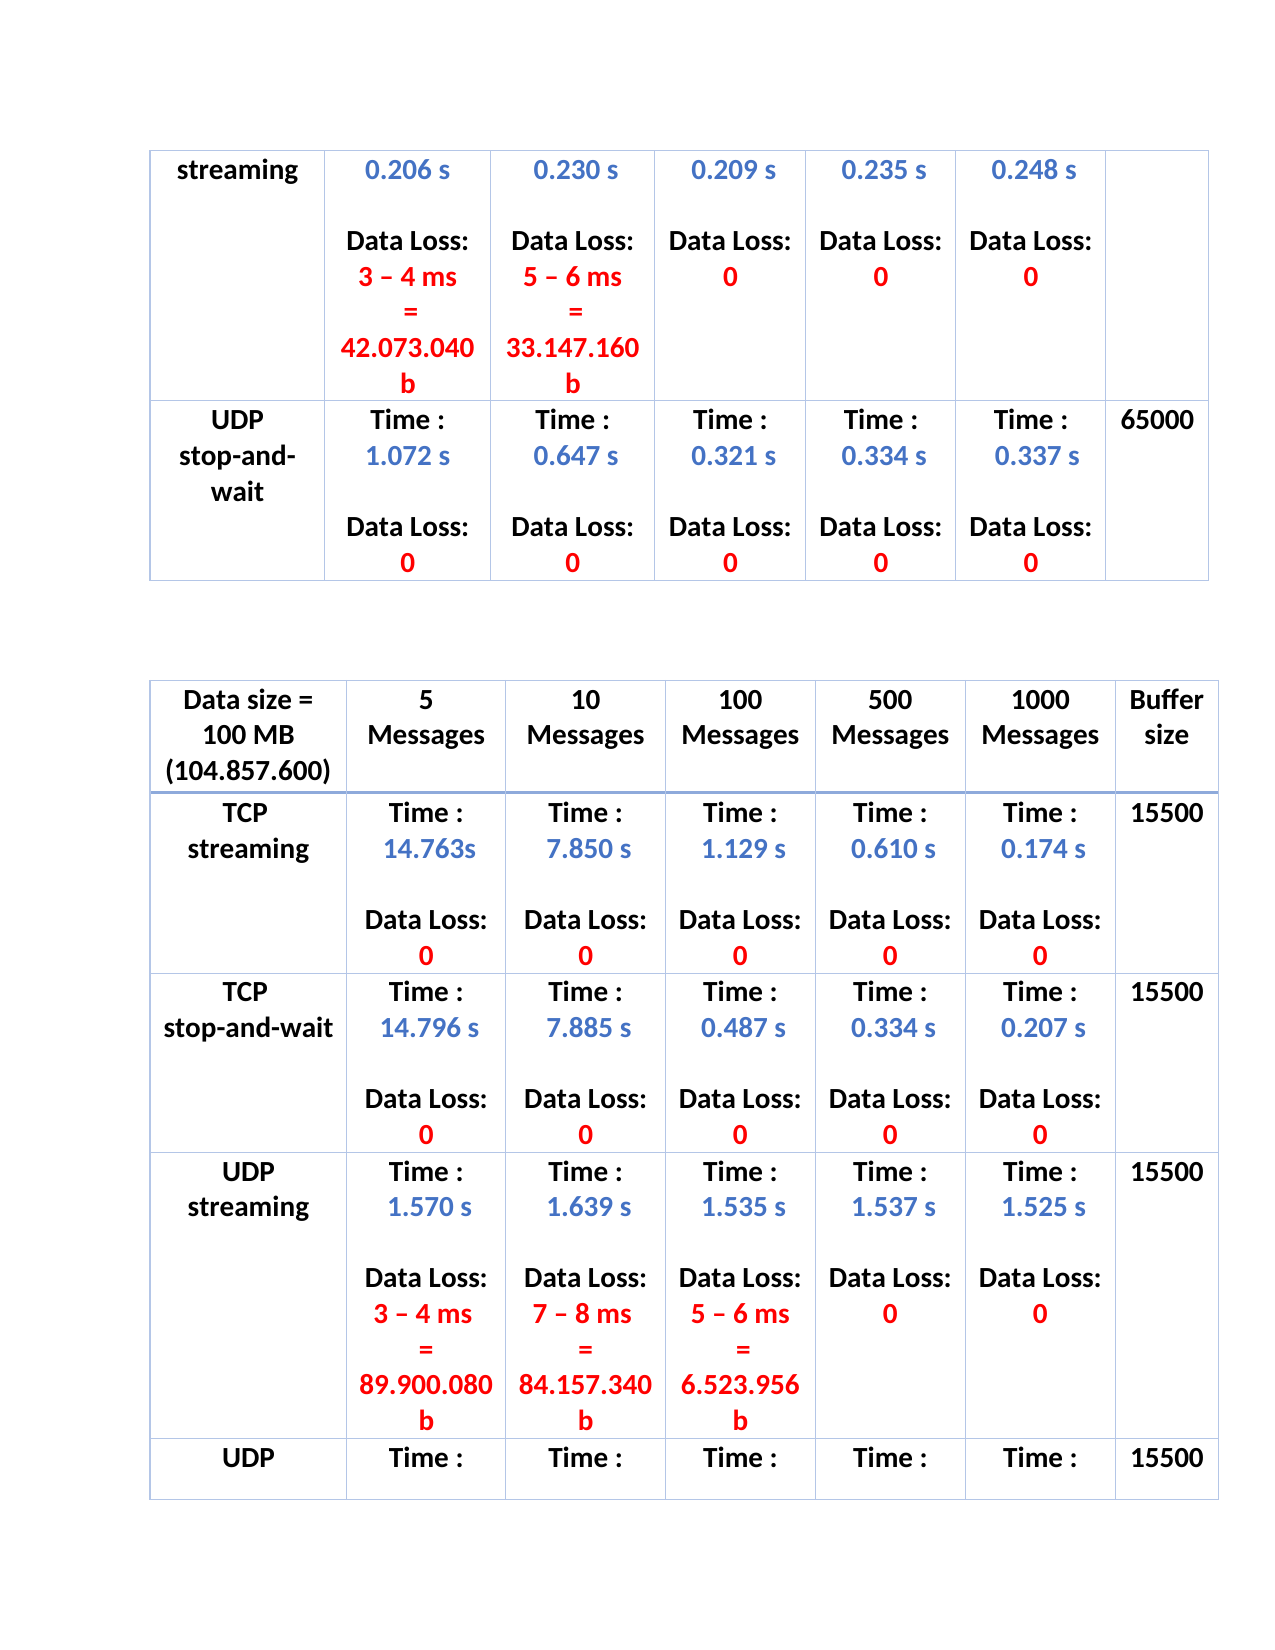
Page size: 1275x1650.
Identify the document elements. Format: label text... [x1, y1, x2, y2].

table_cell Time : 0.610 s Data Loss: 0 [816, 794, 965, 972]
table_header 5 Messages [347, 681, 505, 791]
table_cell Time : 14.796 s Data Loss: 0 [347, 974, 505, 1152]
table_header Buffer size [1116, 681, 1218, 791]
table_cell 0.230 s Data Loss: 5 – 6 ms = 33.147.160 b [491, 151, 654, 400]
table_cell Time : 0.647 s Data Loss: 0 [491, 401, 654, 579]
table_cell Time : 0.174 s Data Loss: 0 [966, 794, 1115, 972]
table_cell Time : 1.639 s Data Loss: 7 – 8 ms = 84.157.340 b [506, 1153, 665, 1438]
table_cell UDP stop-and-wait [151, 401, 324, 579]
table_cell UDP [151, 1439, 346, 1499]
table_cell 0.206 s Data Loss: 3 – 4 ms = 42.073.040 b [325, 151, 490, 400]
table_header 500 Messages [816, 681, 965, 791]
table_cell UDP streaming [151, 1153, 346, 1438]
table_cell Time : [966, 1439, 1115, 1499]
table_cell Time : 1.570 s Data Loss: 3 – 4 ms = 89.900.080 b [347, 1153, 505, 1438]
table_cell Time : 0.334 s Data Loss: 0 [806, 401, 955, 579]
table_header 100 Messages [666, 681, 815, 791]
table_cell Time : 0.321 s Data Loss: 0 [655, 401, 805, 579]
table_cell 15500 [1116, 794, 1218, 972]
table_cell Time : 0.487 s Data Loss: 0 [666, 974, 815, 1152]
table_cell streaming [151, 151, 324, 400]
table_cell Time : [816, 1439, 965, 1499]
table_cell 0.209 s Data Loss: 0 [655, 151, 805, 400]
table_cell [1106, 151, 1208, 400]
table_cell Time : 1.525 s Data Loss: 0 [966, 1153, 1115, 1438]
table_cell Time : 1.535 s Data Loss: 5 – 6 ms = 6.523.956 b [666, 1153, 815, 1438]
table_cell 65000 [1106, 401, 1208, 579]
table_cell 15500 [1116, 1153, 1218, 1438]
table_cell Time : 14.763s Data Loss: 0 [347, 794, 505, 972]
table_header 1000 Messages [966, 681, 1115, 791]
table_header 10 Messages [506, 681, 665, 791]
table_cell 15500 [1116, 974, 1218, 1152]
table_cell Time : 1.537 s Data Loss: 0 [816, 1153, 965, 1438]
table_cell Time : 7.850 s Data Loss: 0 [506, 794, 665, 972]
table_cell Time : [506, 1439, 665, 1499]
table_cell 0.235 s Data Loss: 0 [806, 151, 955, 400]
table_cell Time : 1.129 s Data Loss: 0 [666, 794, 815, 972]
table_cell Time : [347, 1439, 505, 1499]
table_cell 15500 [1116, 1439, 1218, 1499]
table_header Data size = 100 MB (104.857.600) [151, 681, 346, 791]
table_cell TCP stop-and-wait [151, 974, 346, 1152]
table_cell Time : 0.337 s Data Loss: 0 [956, 401, 1105, 579]
table_cell Time : 7.885 s Data Loss: 0 [506, 974, 665, 1152]
table_cell Time : [666, 1439, 815, 1499]
table_cell TCP streaming [151, 794, 346, 972]
table_cell Time : 0.334 s Data Loss: 0 [816, 974, 965, 1152]
table_cell 0.248 s Data Loss: 0 [956, 151, 1105, 400]
table_cell Time : 0.207 s Data Loss: 0 [966, 974, 1115, 1152]
table_cell Time : 1.072 s Data Loss: 0 [325, 401, 490, 579]
